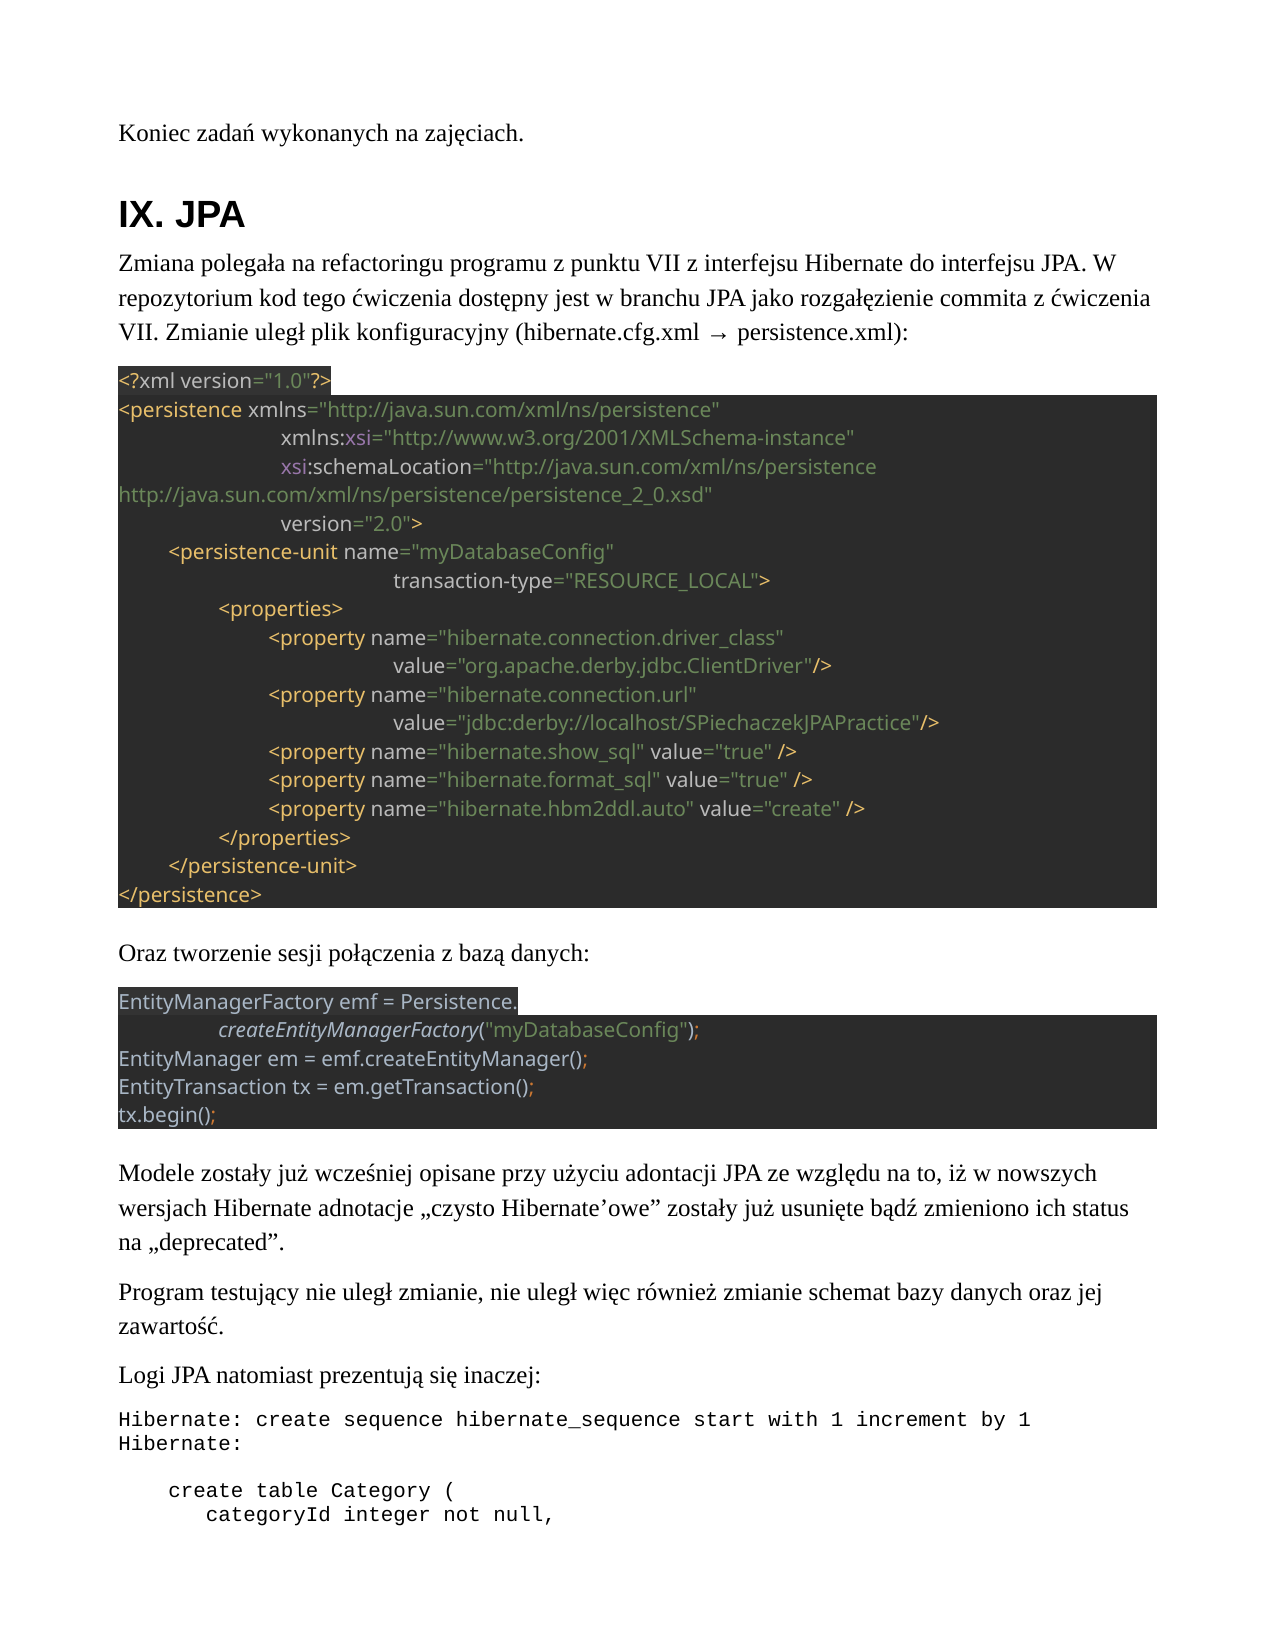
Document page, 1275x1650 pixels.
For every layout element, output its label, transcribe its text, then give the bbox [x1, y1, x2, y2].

text Logi JPA natomiast prezentują się inaczej: [118, 1360, 1157, 1389]
text EntityTransaction tx = em.getTransaction(); [118, 1072, 1157, 1101]
text create table Category ( [118, 1480, 1157, 1504]
text <?xml version="1.0"?> [118, 366, 1157, 395]
text categoryId integer not null, [118, 1504, 1157, 1527]
text EntityManagerFactory emf = Persistence. [118, 987, 1157, 1015]
text <property name="hibernate.connection.url" [118, 680, 1157, 708]
text </persistence> [118, 880, 1157, 908]
text tx.begin(); [118, 1101, 1157, 1129]
text xsi:schemaLocation="http://java.sun.com/xml/ns/persistence [118, 452, 1157, 480]
text transaction-type="RESOURCE_LOCAL"> [118, 566, 1157, 594]
text Hibernate: [118, 1433, 1157, 1456]
text value="org.apache.derby.jdbc.ClientDriver"/> [118, 651, 1157, 680]
text xmlns:xsi="http://www.w3.org/2001/XMLSchema-instance" [118, 423, 1157, 452]
text EntityManager em = emf.createEntityManager(); [118, 1044, 1157, 1072]
text Koniec zadań wykonanych na zajęciach. [118, 118, 1157, 147]
text <persistence-unit name="myDatabaseConfig" [118, 537, 1157, 566]
text version="2.0"> [118, 509, 1157, 537]
text <property name="hibernate.connection.driver_class" [118, 623, 1157, 651]
text Program testujący nie uległ zmianie, nie uległ więc również zmianie schemat bazy danych oraz jej zawartość. [118, 1277, 1157, 1340]
text Zmiana polegała na refactoringu programu z punktu VII z interfejsu Hibernate do interfejsu JPA. W repozytorium kod tego ćwiczenia dostępny jest w branchu JPA jako rozgałęzienie commita z ćwiczenia VII. Zmianie uległ plik konfiguracyjny (hibernate.cfg.xml → persistence.xml): [118, 248, 1157, 346]
text Modele zostały już wcześniej opisane przy użyciu adontacji JPA ze względu na to, iż w nowszych wersjach Hibernate adnotacje „czysto Hibernate’owe” zostały już usunięte bądź zmieniono ich status na „deprecated”. [118, 1158, 1157, 1256]
text Oraz tworzenie sesji połączenia z bazą danych: [118, 938, 1157, 966]
text </persistence-unit> [118, 851, 1157, 880]
text http://java.sun.com/xml/ns/persistence/persistence_2_0.xsd" [118, 480, 1157, 509]
subtitle IX. JPA [118, 192, 1157, 236]
text <persistence xmlns="http://java.sun.com/xml/ns/persistence" [118, 395, 1157, 423]
text <property name="hibernate.hbm2ddl.auto" value="create" /> [118, 794, 1157, 823]
text </properties> [118, 823, 1157, 851]
text <properties> [118, 594, 1157, 623]
text <property name="hibernate.show_sql" value="true" /> [118, 737, 1157, 766]
text value="jdbc:derby://localhost/SPiechaczekJPAPractice"/> [118, 708, 1157, 737]
text createEntityManagerFactory("myDatabaseConfig"); [118, 1015, 1157, 1044]
text <property name="hibernate.format_sql" value="true" /> [118, 766, 1157, 794]
text Hibernate: create sequence hibernate_sequence start with 1 increment by 1 [118, 1409, 1157, 1433]
